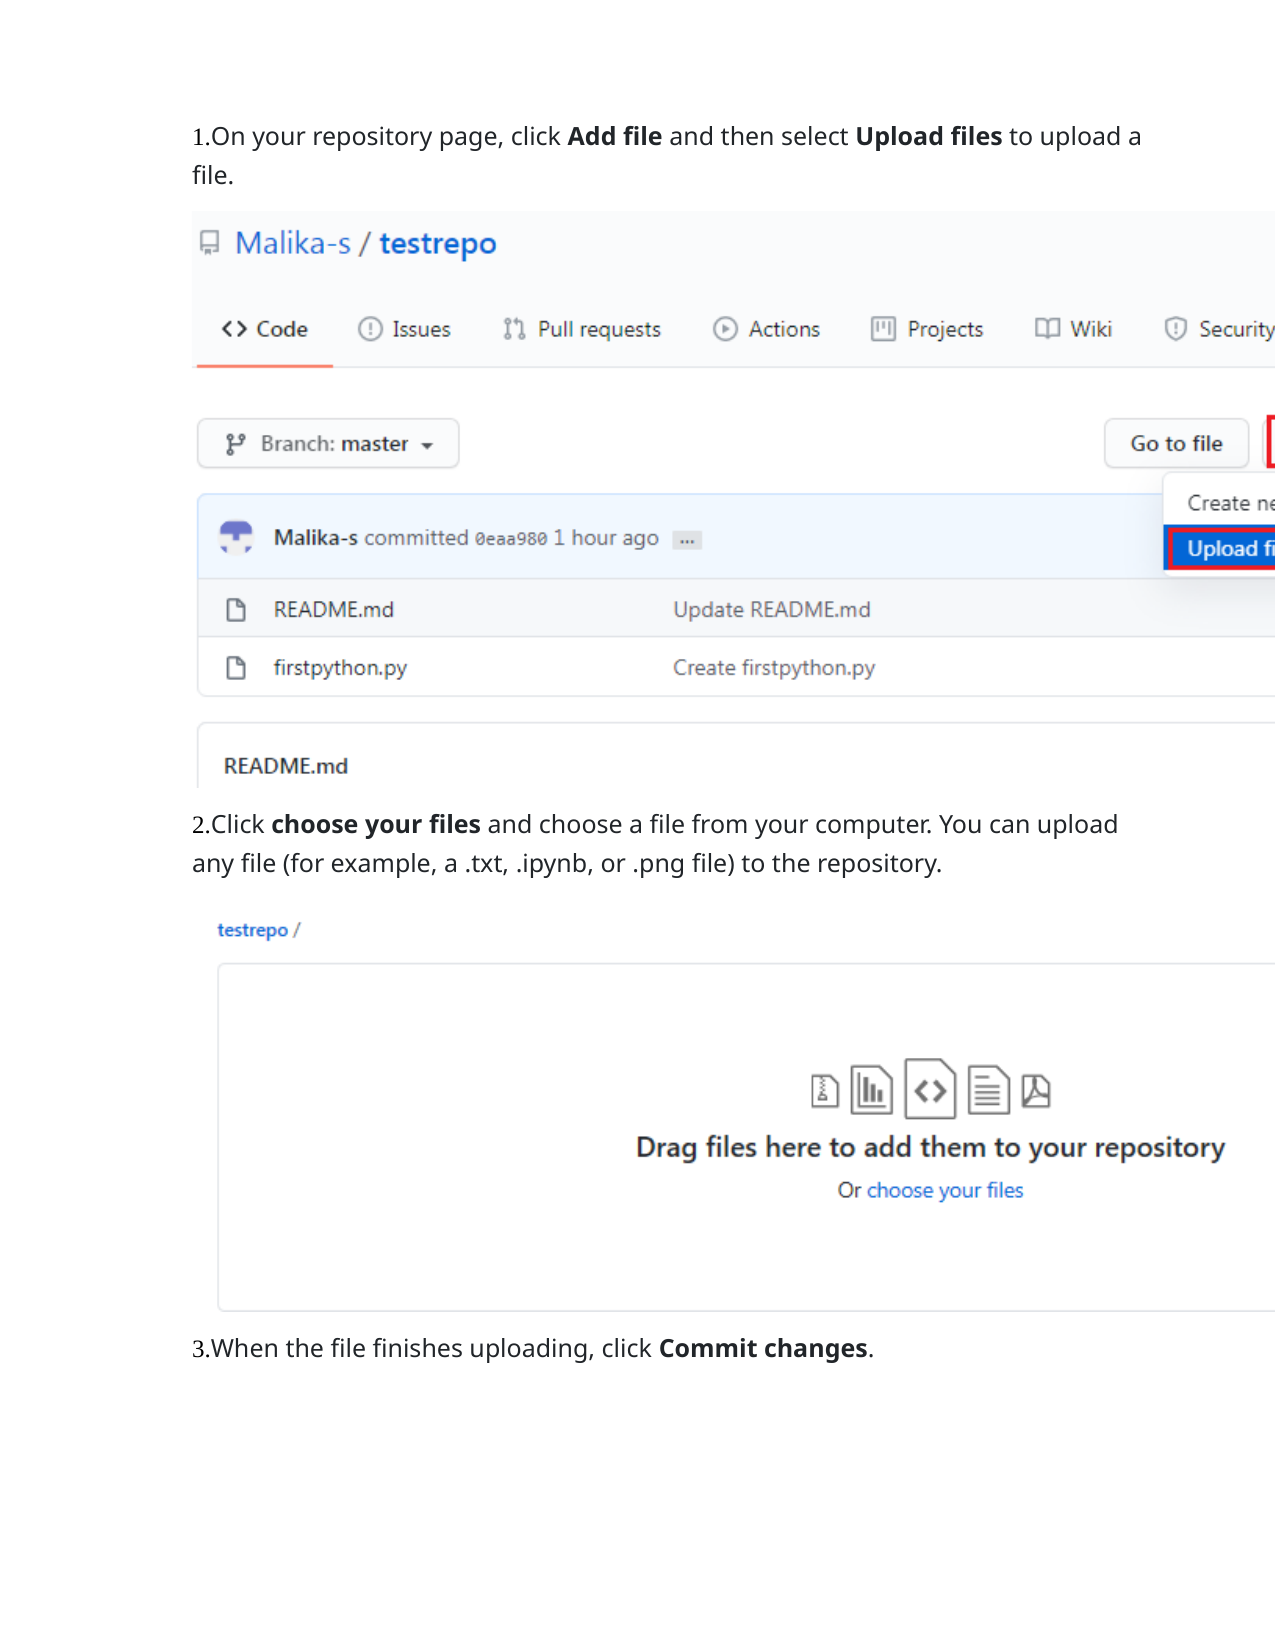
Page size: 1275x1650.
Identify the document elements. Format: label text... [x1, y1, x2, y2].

picture [191, 211, 1275, 788]
list Click choose your files and choose a file from your computer. You can upload any file (for example, a .txt, .ipynb, or .png file) to the repository. [118, 806, 1157, 880]
list When the file finishes uploading, click Commit changes. [118, 1331, 1157, 1365]
list On your repository page, click Add file and then select Upload files to upload a file. [118, 118, 1157, 191]
picture [191, 899, 1275, 1312]
